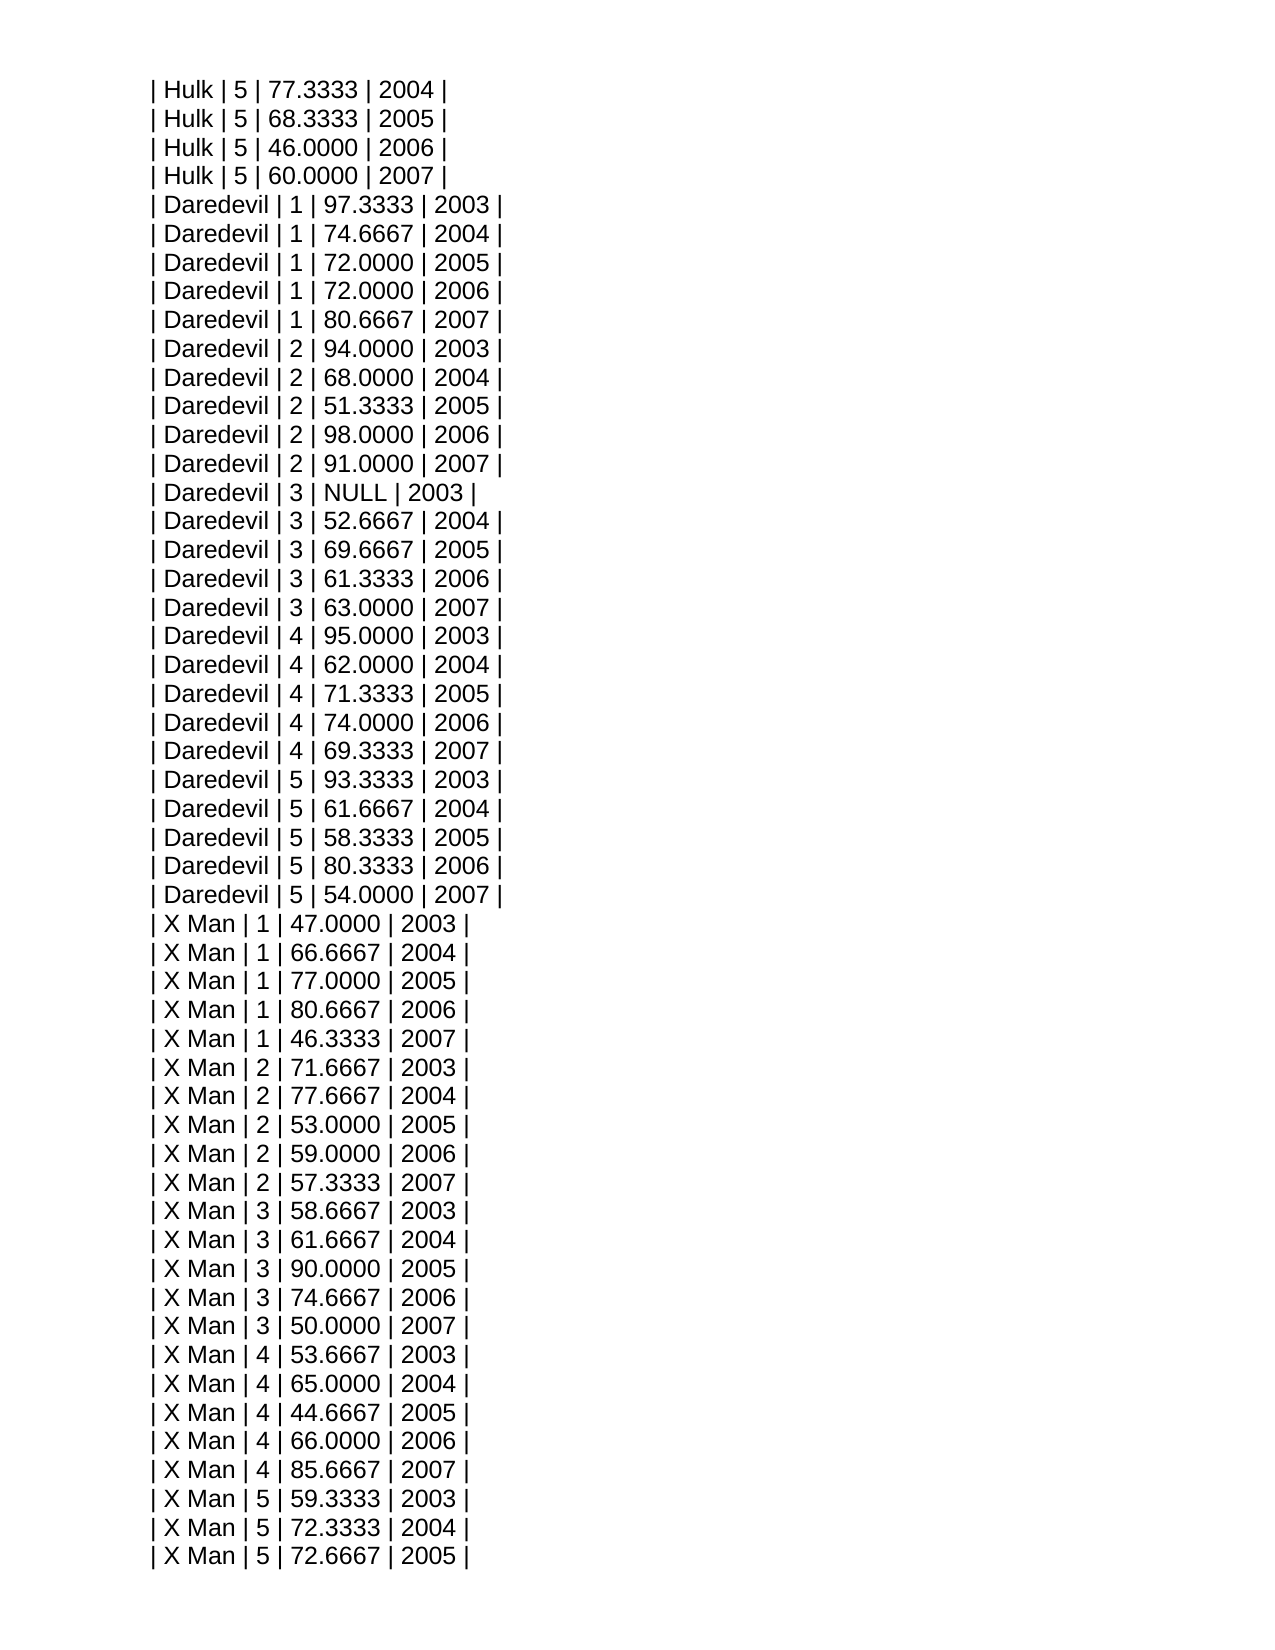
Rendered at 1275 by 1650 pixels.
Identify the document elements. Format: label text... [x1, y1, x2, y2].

text | X Man | 4 | 85.6667 | 2007 | [150, 1455, 1125, 1484]
text | Daredevil | 1 | 80.6667 | 2007 | [150, 305, 1125, 334]
text | Hulk | 5 | 77.3333 | 2004 | [150, 75, 1125, 104]
text | Daredevil | 3 | 63.0000 | 2007 | [150, 592, 1125, 621]
text | Daredevil | 4 | 95.0000 | 2003 | [150, 621, 1125, 650]
text | X Man | 2 | 53.0000 | 2005 | [150, 1110, 1125, 1139]
text | Daredevil | 1 | 72.0000 | 2005 | [150, 247, 1125, 276]
text | X Man | 2 | 77.6667 | 2004 | [150, 1081, 1125, 1110]
text | Daredevil | 2 | 94.0000 | 2003 | [150, 334, 1125, 362]
text | X Man | 3 | 58.6667 | 2003 | [150, 1196, 1125, 1225]
text | X Man | 1 | 77.0000 | 2005 | [150, 966, 1125, 995]
text | Daredevil | 5 | 80.3333 | 2006 | [150, 851, 1125, 880]
text | X Man | 3 | 61.6667 | 2004 | [150, 1225, 1125, 1254]
text | X Man | 3 | 90.0000 | 2005 | [150, 1254, 1125, 1282]
text | Daredevil | 5 | 93.3333 | 2003 | [150, 765, 1125, 794]
text | X Man | 1 | 47.0000 | 2003 | [150, 909, 1125, 937]
text | X Man | 5 | 72.6667 | 2005 | [150, 1541, 1125, 1570]
text | Daredevil | 1 | 97.3333 | 2003 | [150, 190, 1125, 219]
text | Hulk | 5 | 46.0000 | 2006 | [150, 132, 1125, 161]
text | X Man | 5 | 72.3333 | 2004 | [150, 1512, 1125, 1541]
text | Hulk | 5 | 60.0000 | 2007 | [150, 161, 1125, 190]
text | Daredevil | 4 | 69.3333 | 2007 | [150, 736, 1125, 765]
text | Daredevil | 2 | 98.0000 | 2006 | [150, 420, 1125, 449]
text | Daredevil | 3 | NULL | 2003 | [150, 477, 1125, 506]
text | X Man | 1 | 66.6667 | 2004 | [150, 937, 1125, 966]
text | Daredevil | 3 | 61.3333 | 2006 | [150, 564, 1125, 592]
text | X Man | 3 | 74.6667 | 2006 | [150, 1282, 1125, 1311]
text | X Man | 4 | 53.6667 | 2003 | [150, 1340, 1125, 1369]
text | X Man | 2 | 57.3333 | 2007 | [150, 1167, 1125, 1196]
text | Daredevil | 4 | 62.0000 | 2004 | [150, 650, 1125, 679]
text | Daredevil | 5 | 54.0000 | 2007 | [150, 880, 1125, 909]
text | X Man | 2 | 71.6667 | 2003 | [150, 1052, 1125, 1081]
text | X Man | 4 | 65.0000 | 2004 | [150, 1369, 1125, 1397]
text | Daredevil | 4 | 74.0000 | 2006 | [150, 707, 1125, 736]
text | Daredevil | 1 | 74.6667 | 2004 | [150, 219, 1125, 247]
text | Daredevil | 3 | 52.6667 | 2004 | [150, 506, 1125, 535]
text | X Man | 1 | 80.6667 | 2006 | [150, 995, 1125, 1024]
text | Daredevil | 5 | 58.3333 | 2005 | [150, 822, 1125, 851]
text | X Man | 3 | 50.0000 | 2007 | [150, 1311, 1125, 1340]
text | Daredevil | 2 | 68.0000 | 2004 | [150, 362, 1125, 391]
text | X Man | 1 | 46.3333 | 2007 | [150, 1024, 1125, 1052]
text | Hulk | 5 | 68.3333 | 2005 | [150, 104, 1125, 132]
text | X Man | 4 | 44.6667 | 2005 | [150, 1397, 1125, 1426]
text | Daredevil | 5 | 61.6667 | 2004 | [150, 794, 1125, 822]
text | X Man | 4 | 66.0000 | 2006 | [150, 1426, 1125, 1455]
text | Daredevil | 2 | 51.3333 | 2005 | [150, 391, 1125, 420]
text | Daredevil | 4 | 71.3333 | 2005 | [150, 679, 1125, 707]
text | X Man | 5 | 59.3333 | 2003 | [150, 1484, 1125, 1512]
text | Daredevil | 2 | 91.0000 | 2007 | [150, 449, 1125, 477]
text | X Man | 2 | 59.0000 | 2006 | [150, 1139, 1125, 1167]
text | Daredevil | 3 | 69.6667 | 2005 | [150, 535, 1125, 564]
text | Daredevil | 1 | 72.0000 | 2006 | [150, 276, 1125, 305]
